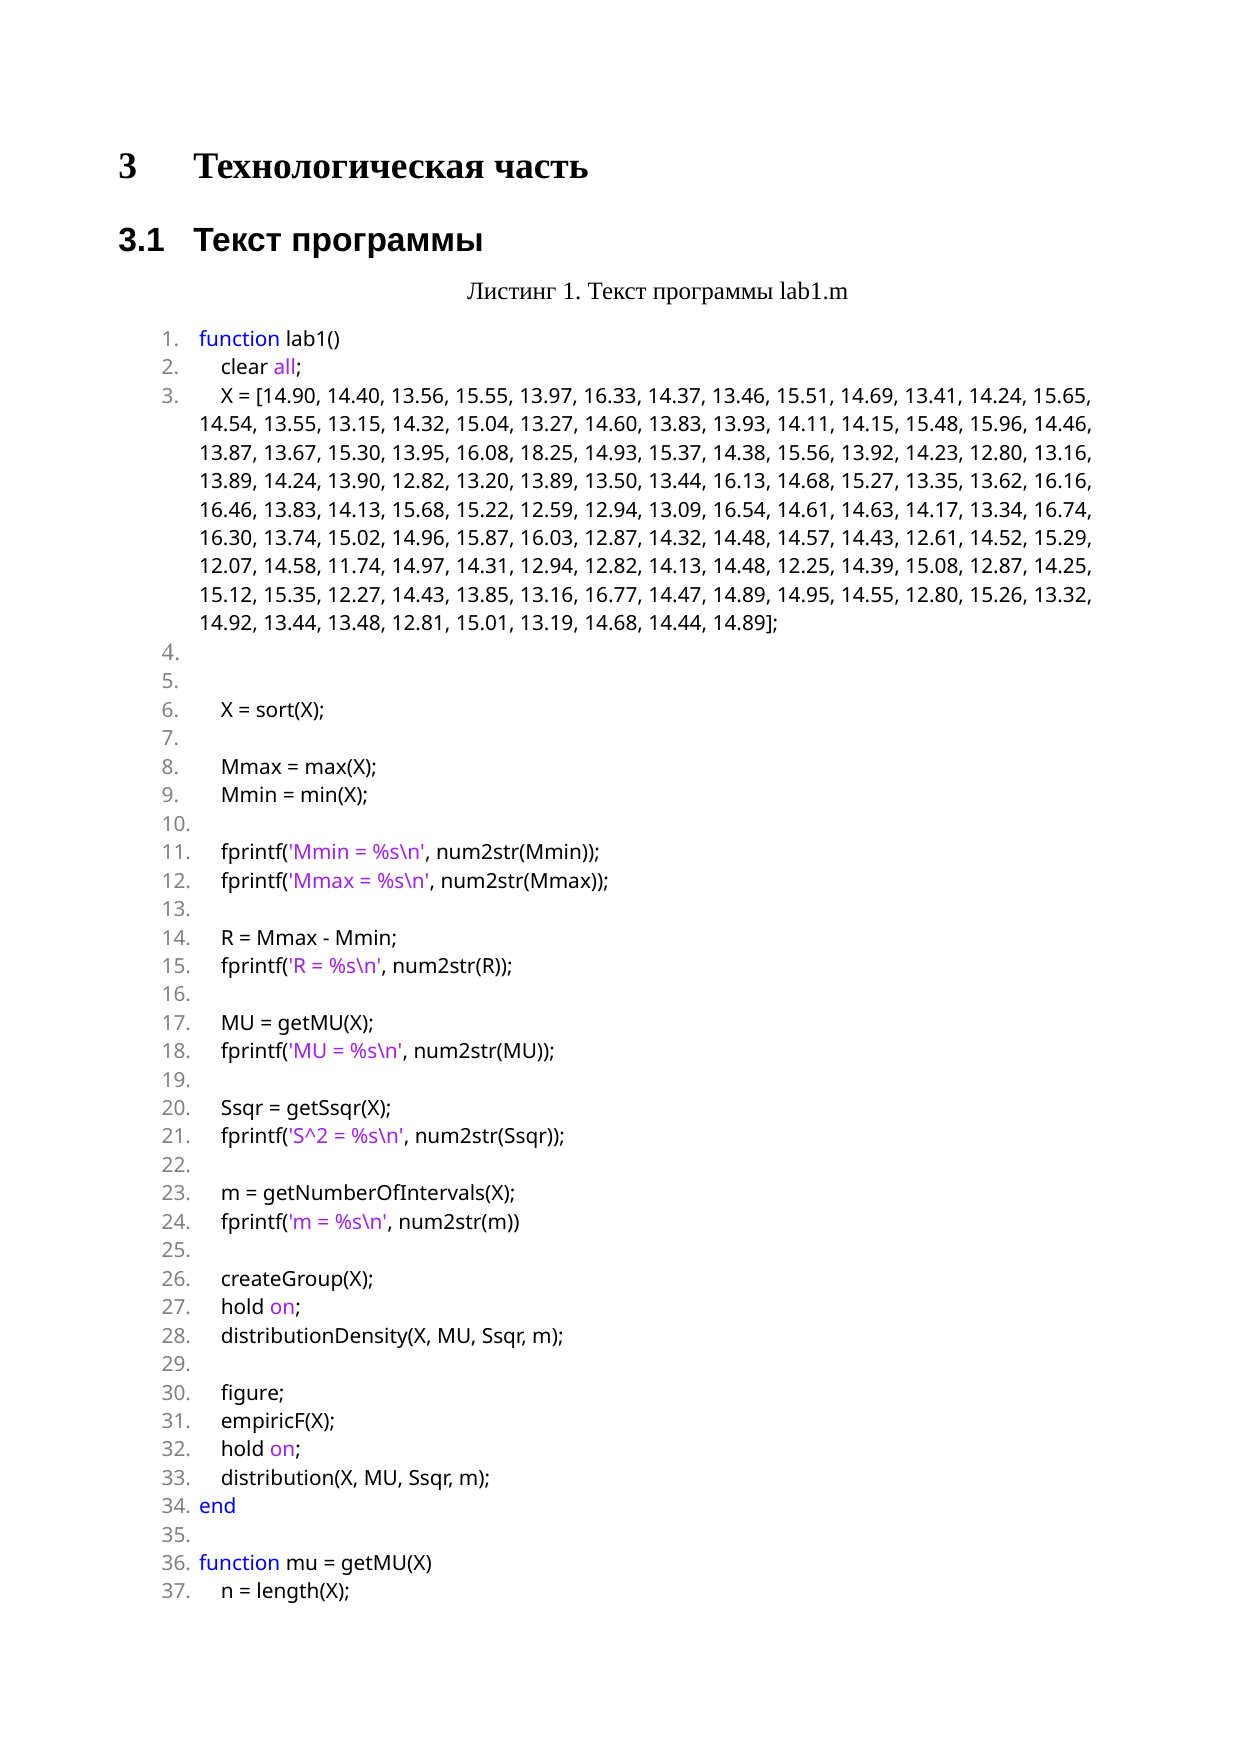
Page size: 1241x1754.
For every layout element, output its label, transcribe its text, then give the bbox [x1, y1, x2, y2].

table_header Листинг 1. Текст программы lab1.m function lab1() clear all; X = [14.90, 14.40, 13.56, 15.55, 13.97, 16.33, 14.37, 13.46, 15.51, 14.69, 13.41, 14.24, 15.65, 14.54, 13.55, 13.15, 14.32, 15.04, 13.27, 14.60, 13.83, 13.93, 14.11, 14.15, 15.48, 15.96, 14.46, 13.87, 13.67, 15.30, 13.95, 16.08, 18.25, 14.93, 15.37, 14.38, 15.56, 13.92, 14.23, 12.80, 13.16, 13.89, 14.24, 13.90, 12.82, 13.20, 13.89, 13.50, 13.44, 16.13, 14.68, 15.27, 13.35, 13.62, 16.16, 16.46, 13.83, 14.13, 15.68, 15.22, 12.59, 12.94, 13.09, 16.54, 14.61, 14.63, 14.17, 13.34, 16.74, 16.30, 13.74, 15.02, 14.96, 15.87, 16.03, 12.87, 14.32, 14.48, 14.57, 14.43, 12.61, 14.52, 15.29, 12.07, 14.58, 11.74, 14.97, 14.31, 12.94, 12.82, 14.13, 14.48, 12.25, 14.39, 15.08, 12.87, 14.25, 15.12, 15.35, 12.27, 14.43, 13.85, 13.16, 16.77, 14.47, 14.89, 14.95, 14.55, 12.80, 15.26, 13.32, 14.92, 13.44, 13.48, 12.81, 15.01, 13.19, 14.68, 14.44, 14.89]; X = sort(X); Mmax = max(X); Mmin = min(X); fprintf('Mmin = %s\n', num2str(Mmin)); fprintf('Mmax = %s\n', num2str(Mmax)); R = Mmax - Mmin; fprintf('R = %s\n', num2str(R)); MU = getMU(X); fprintf('MU = %s\n', num2str(MU)); Ssqr = getSsqr(X); fprintf('S^2 = %s\n', num2str(Ssqr)); m = getNumberOfIntervals(X); fprintf('m = %s\n', num2str(m)) createGroup(X); hold on; distributionDensity(X, MU, Ssqr, m); figure; empiricF(X); hold on; distribution(X, MU, Ssqr, m); end function mu = getMU(X) n = length(X); mu = sum(X)/n; end function Ssqr = getSsqr(X) n = length(X); MX = getMU(X); Ssqr = sum((X - MX).^2) / (n-1); end function m = getNumberOfIntervals(X) m = floor(log2(length(X)) + 2); end function createGroup(X) n = length(X); m = getNumberOfIntervals(X); intervals = zeros(1, m+1); numCount = zeros(1, m+1); Delta = (max(X) - min(X)) / m; fprintf('Delta = %s\n', num2str(Delta)); for i = 0: m intervals(i+1) = X(1) + Delta * i; end j = 1; count = 0; for i = 1:n if (X(i) >= intervals(j+1)) j = j + 1; end numCount(j) = numCount(j) + 1; count = count + 1; end for i = 1:m-1 fprintf('[%5.2f; %5.2f) ', intervals (i), intervals(i+1)); end fprintf('[%5.2f, %5.2f]\n', intervals(m), intervals(m+1)); for i = 1:m fprintf('%8d ', numCount(i)); end fprintf('\n\n'); graphBuf = numCount(1:m+1); for i = 1:m+1 graphBuf(i) = numCount(i) / (n*Delta); end stairs(intervals, graphBuf),grid; end function distributionDensity(X, MX, DX, m) R = X(end) - X(1); delta = R/m; Sigma = sqrt(DX); Xn = (MX - R): delta/50 :(MX + R); Y = normpdf(Xn, MX, Sigma); plot(Xn, Y), grid; end function distribution(X, MX, DX, m) R = X(end) - X(1); delta = R/m; Xn = (MX - R): delta :(MX + R); Y = 1/2 * (1 + erf((Xn - MX) / sqrt(2*DX))); plot(Xn, Y, 'r'), grid; end function empiricF(X) [yy, xx] = ecdf(X); stairs(xx, yy), grid; end [118, 271, 1122, 1611]
subtitle Текст программы [118, 219, 1122, 258]
subtitle Технологическая часть [118, 143, 1122, 186]
